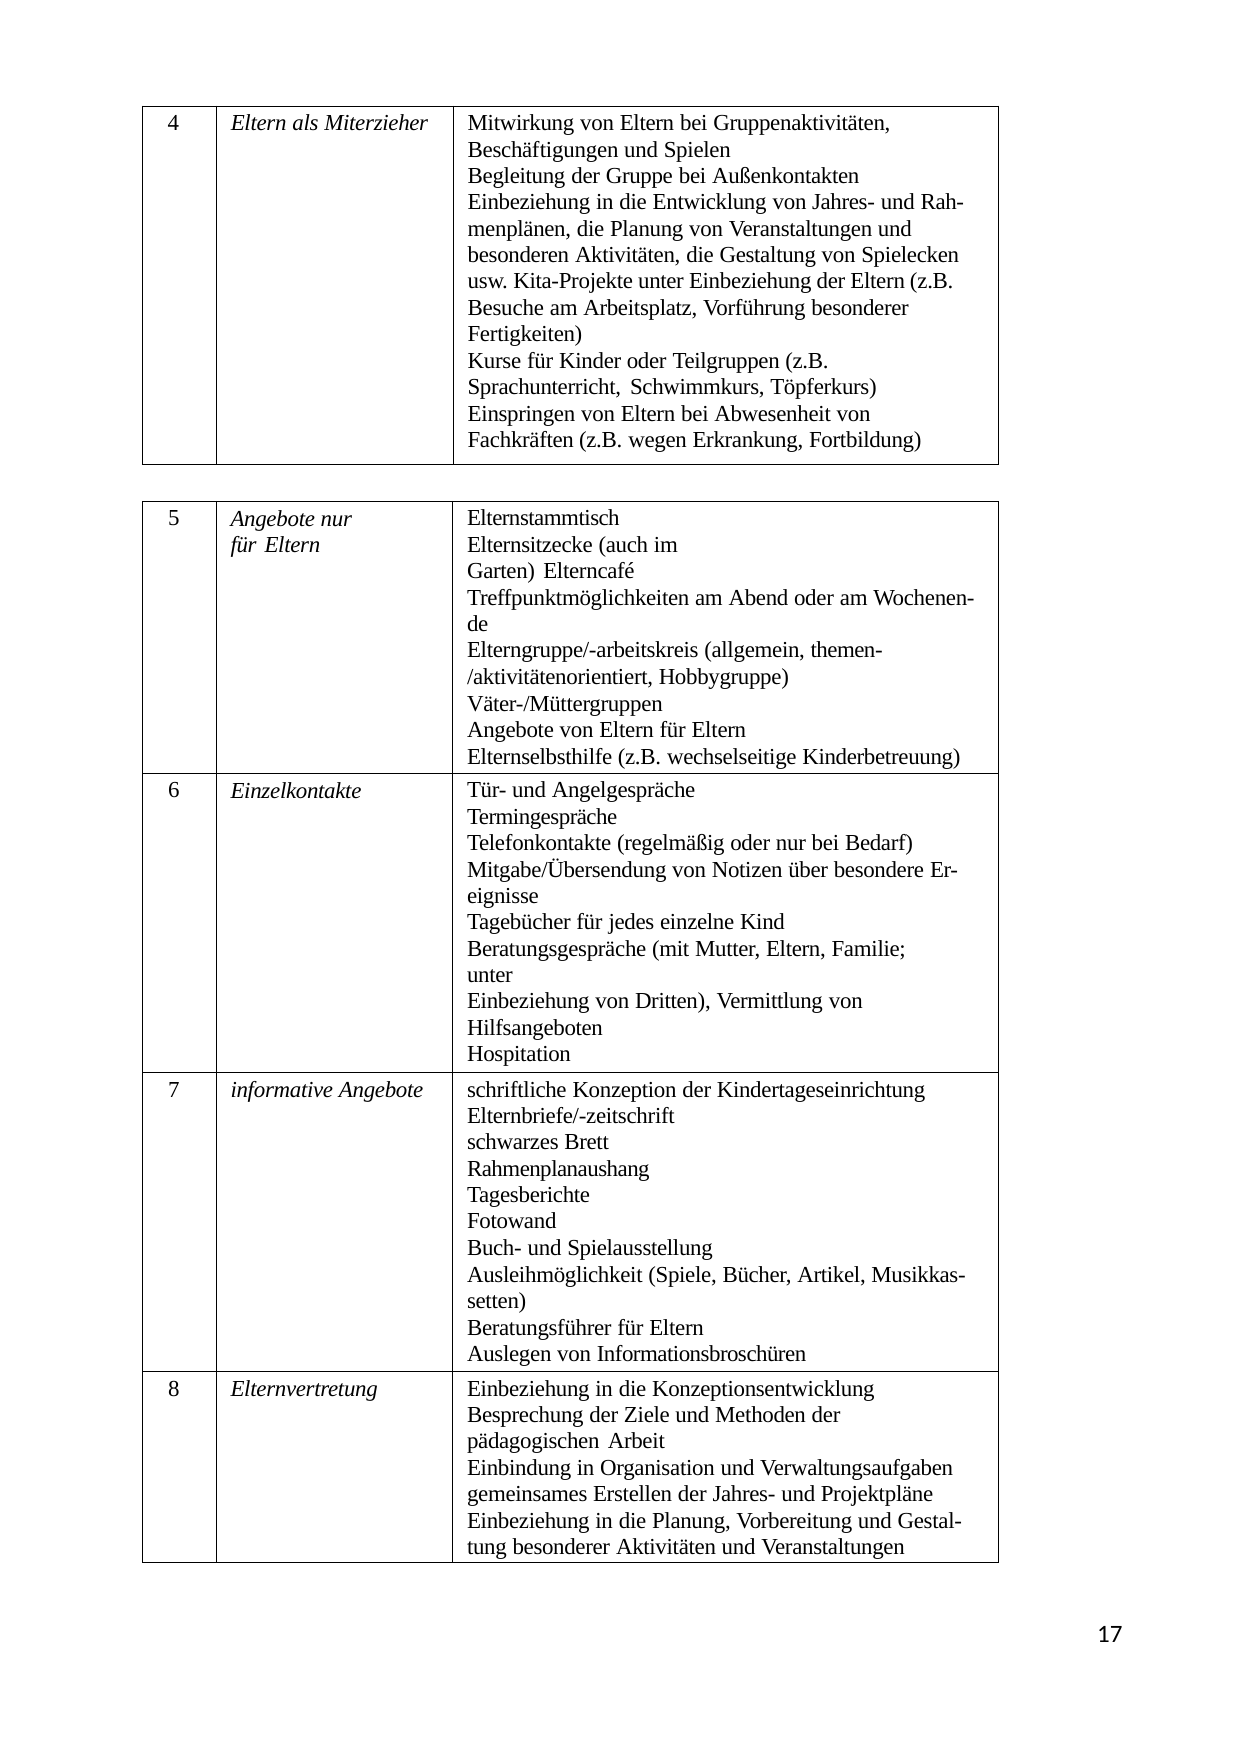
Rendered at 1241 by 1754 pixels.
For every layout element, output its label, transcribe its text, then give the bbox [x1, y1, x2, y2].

table_cell 4 [143, 107, 216, 464]
table_cell 8 [143, 1372, 216, 1562]
table_cell Einzelkontakte [217, 774, 452, 1072]
table_cell informative Angebote [217, 1073, 452, 1371]
table_header Elternstammtisch Elternsitzecke (auch im Garten) Elterncafé Treffpunktmöglichkeiten am Abend oder am Wochenen- de Elterngruppe/-arbeitskreis (allgemein, themen- /aktivitätenorientiert, Hobbygruppe) Väter-/Müttergruppen Angebote von Eltern für Eltern Elternselbsthilfe (z.B. wechselseitige Kinderbetreuung) [453, 502, 998, 773]
table_cell Einbeziehung in die Konzeptionsentwicklung Besprechung der Ziele und Methoden der pädagogischen Arbeit Einbindung in Organisation und Verwaltungsaufgaben gemeinsames Erstellen der Jahres- und Projektpläne Einbeziehung in die Planung, Vorbereitung und Gestal- tung besonderer Aktivitäten und Veranstaltungen [453, 1372, 998, 1562]
table_header Angebote nur für Eltern [217, 502, 452, 773]
table_cell 6 [143, 774, 216, 1072]
table_header 5 [143, 502, 216, 773]
table_cell Tür- und Angelgespräche Termingespräche Telefonkontakte (regelmäßig oder nur bei Bedarf) Mitgabe/Übersendung von Notizen über besondere Er- eignisse Tagebücher für jedes einzelne Kind Beratungsgespräche (mit Mutter, Eltern, Familie; unter Einbeziehung von Dritten), Vermittlung von Hilfsangeboten Hospitation Hausbesuche [453, 774, 998, 1072]
table_cell Eltern als Miterzieher [217, 107, 453, 464]
table_cell schriftliche Konzeption der Kindertageseinrichtung Elternbriefe/-zeitschrift schwarzes Brett Rahmenplanaushang Tagesberichte Fotowand Buch- und Spielausstellung Ausleihmöglichkeit (Spiele, Bücher, Artikel, Musikkas- setten) Beratungsführer für Eltern Auslegen von Informationsbroschüren [453, 1073, 998, 1371]
table_cell Mitwirkung von Eltern bei Gruppenaktivitäten, Beschäftigungen und Spielen Begleitung der Gruppe bei Außenkontakten Einbeziehung in die Entwicklung von Jahres- und Rah- menplänen, die Planung von Veranstaltungen und besonderen Aktivitäten, die Gestaltung von Spielecken usw. Kita-Projekte unter Einbeziehung der Eltern (z.B. Besuche am Arbeitsplatz, Vorführung besonderer Fertigkeiten) Kurse für Kinder oder Teilgruppen (z.B. Sprachunterricht, Schwimmkurs, Töpferkurs) Einspringen von Eltern bei Abwesenheit von Fachkräften (z.B. wegen Erkrankung, Fortbildung) Kita-Projekte unter Einbeziehung der Eltern (z.B. Besu- [454, 107, 998, 464]
table_cell 7 [143, 1073, 216, 1371]
table_cell Elternvertretung [217, 1372, 452, 1562]
